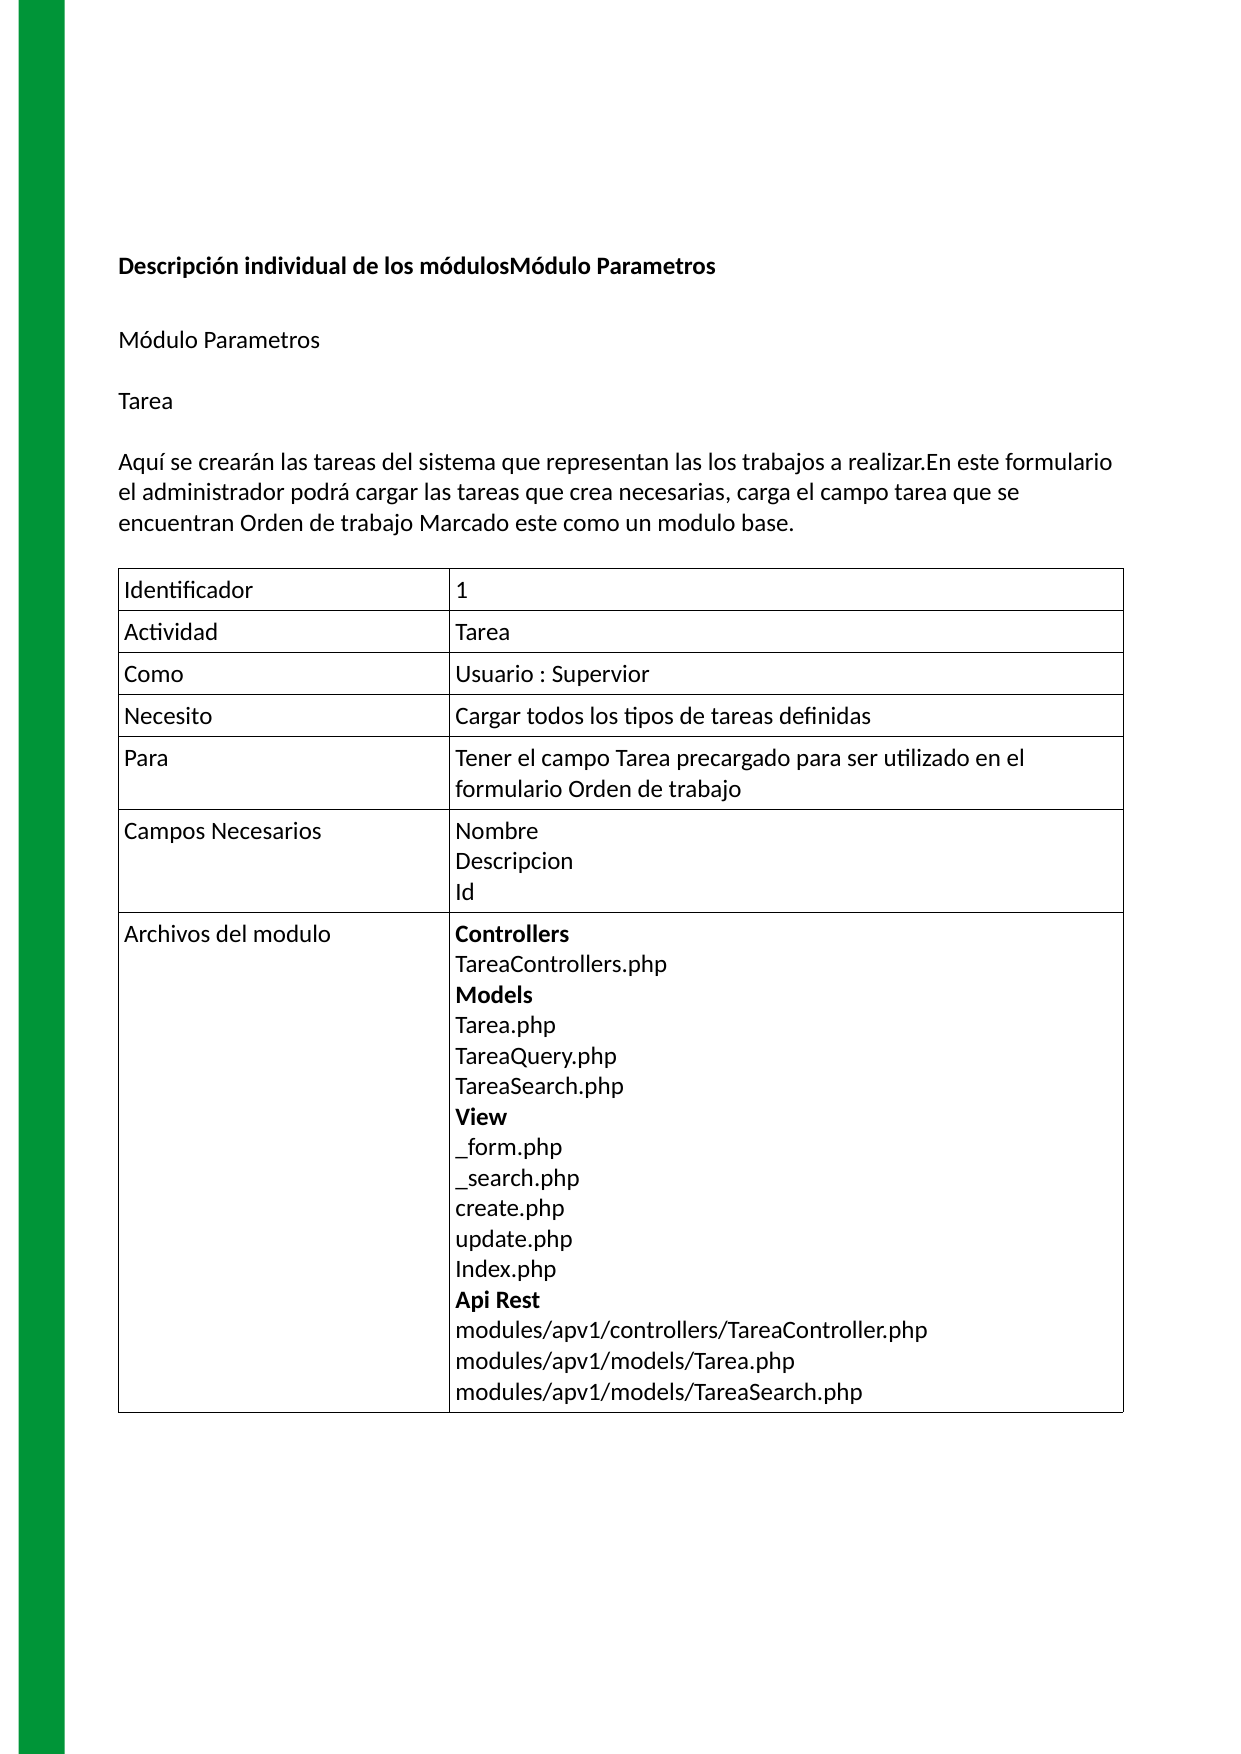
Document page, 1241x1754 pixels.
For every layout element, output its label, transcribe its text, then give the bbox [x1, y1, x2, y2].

text Módulo Parametros [118, 324, 1122, 354]
table_header 1 [450, 569, 1123, 610]
text Tarea [118, 385, 1122, 415]
table_cell Para [119, 737, 449, 809]
table_cell Cargar todos los tipos de tareas definidas [450, 695, 1123, 736]
table_cell Tener el campo Tarea precargado para ser utilizado en el formulario Orden de trabajo [450, 737, 1123, 809]
subtitle Descripción individual de los módulosMódulo Parametros [118, 250, 1122, 281]
table_cell Como [119, 653, 449, 694]
table_cell Actividad [119, 611, 449, 652]
table_header Identificador [119, 569, 449, 610]
table_cell Tarea [450, 611, 1123, 652]
text Aquí se crearán las tareas del sistema que representan las los trabajos a realizar.En este formulario el administrador podrá cargar las tareas que crea necesarias, carga el campo tarea que se encuentran Orden de trabajo Marcado este como un modulo base. [118, 446, 1122, 537]
table_cell Necesito [119, 695, 449, 736]
table_cell Archivos del modulo [119, 913, 449, 1412]
table_cell Nombre Descripcion Id [450, 810, 1123, 912]
table_cell Controllers TareaControllers.php Models Tarea.php TareaQuery.php TareaSearch.php View _form.php _search.php create.php update.php Index.php Api Rest modules/apv1/controllers/TareaController.php modules/apv1/models/Tarea.php modules/apv1/models/TareaSearch.php [450, 913, 1123, 1412]
table_cell Usuario : Supervior [450, 653, 1123, 694]
table_cell Campos Necesarios [119, 810, 449, 912]
